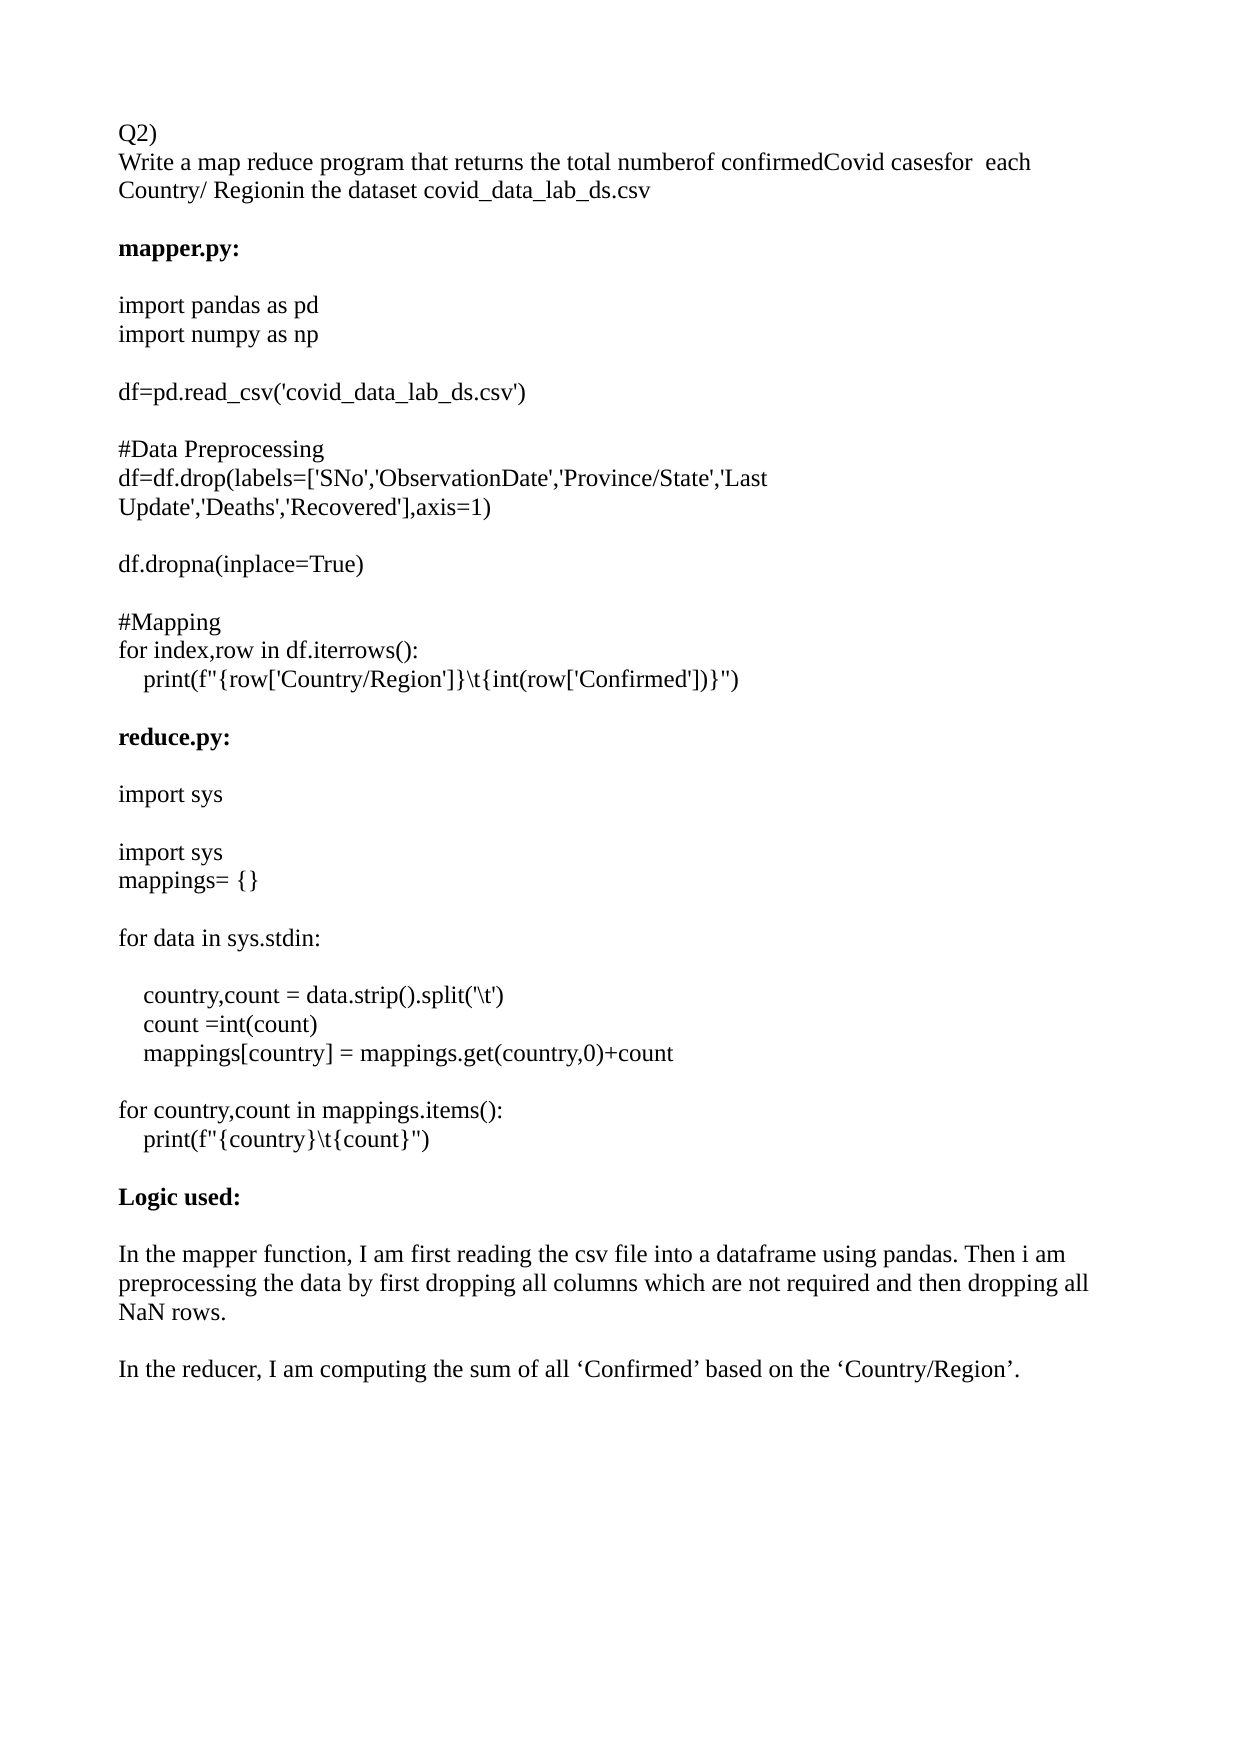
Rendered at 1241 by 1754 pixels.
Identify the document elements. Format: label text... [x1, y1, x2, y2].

text for data in sys.stdin: [118, 923, 1122, 952]
text for country,count in mappings.items(): [118, 1096, 1122, 1124]
text mappings[country] = mappings.get(country,0)+count [118, 1038, 1122, 1067]
text import sys [118, 837, 1122, 866]
text #Data Preprocessing [118, 434, 1122, 463]
text import sys [118, 779, 1122, 808]
text print(f"{country}\t{count}") [118, 1124, 1122, 1153]
text import pandas as pd [118, 291, 1122, 319]
text Q2) [118, 118, 1122, 147]
text df=df.drop(labels=['SNo','ObservationDate','Province/State','Last Update','Deaths','Recovered'],axis=1) [118, 463, 1122, 521]
text for index,row in df.iterrows(): [118, 636, 1122, 664]
text df=pd.read_csv('covid_data_lab_ds.csv') [118, 377, 1122, 406]
text In the mapper function, I am first reading the csv file into a dataframe using pandas. Then i am preprocessing the data by first dropping all columns which are not required and then dropping all NaN rows. [118, 1239, 1122, 1326]
text reduce.py: [118, 722, 1122, 751]
text Logic used: [118, 1182, 1122, 1211]
text df.dropna(inplace=True) [118, 549, 1122, 578]
text In the reducer, I am computing the sum of all ‘Confirmed’ based on the ‘Country/Region’. [118, 1354, 1122, 1383]
text country,count = data.strip().split('\t') [118, 981, 1122, 1009]
text #Mapping [118, 607, 1122, 636]
text mapper.py: [118, 233, 1122, 262]
text mappings= {} [118, 866, 1122, 894]
text count =int(count) [118, 1009, 1122, 1038]
text Write a map reduce program that returns the total numberof confirmedCovid casesfor each Country/ Regionin the dataset covid_data_lab_ds.csv [118, 147, 1122, 204]
text print(f"{row['Country/Region']}\t{int(row['Confirmed'])}") [118, 664, 1122, 693]
text import numpy as np [118, 319, 1122, 348]
